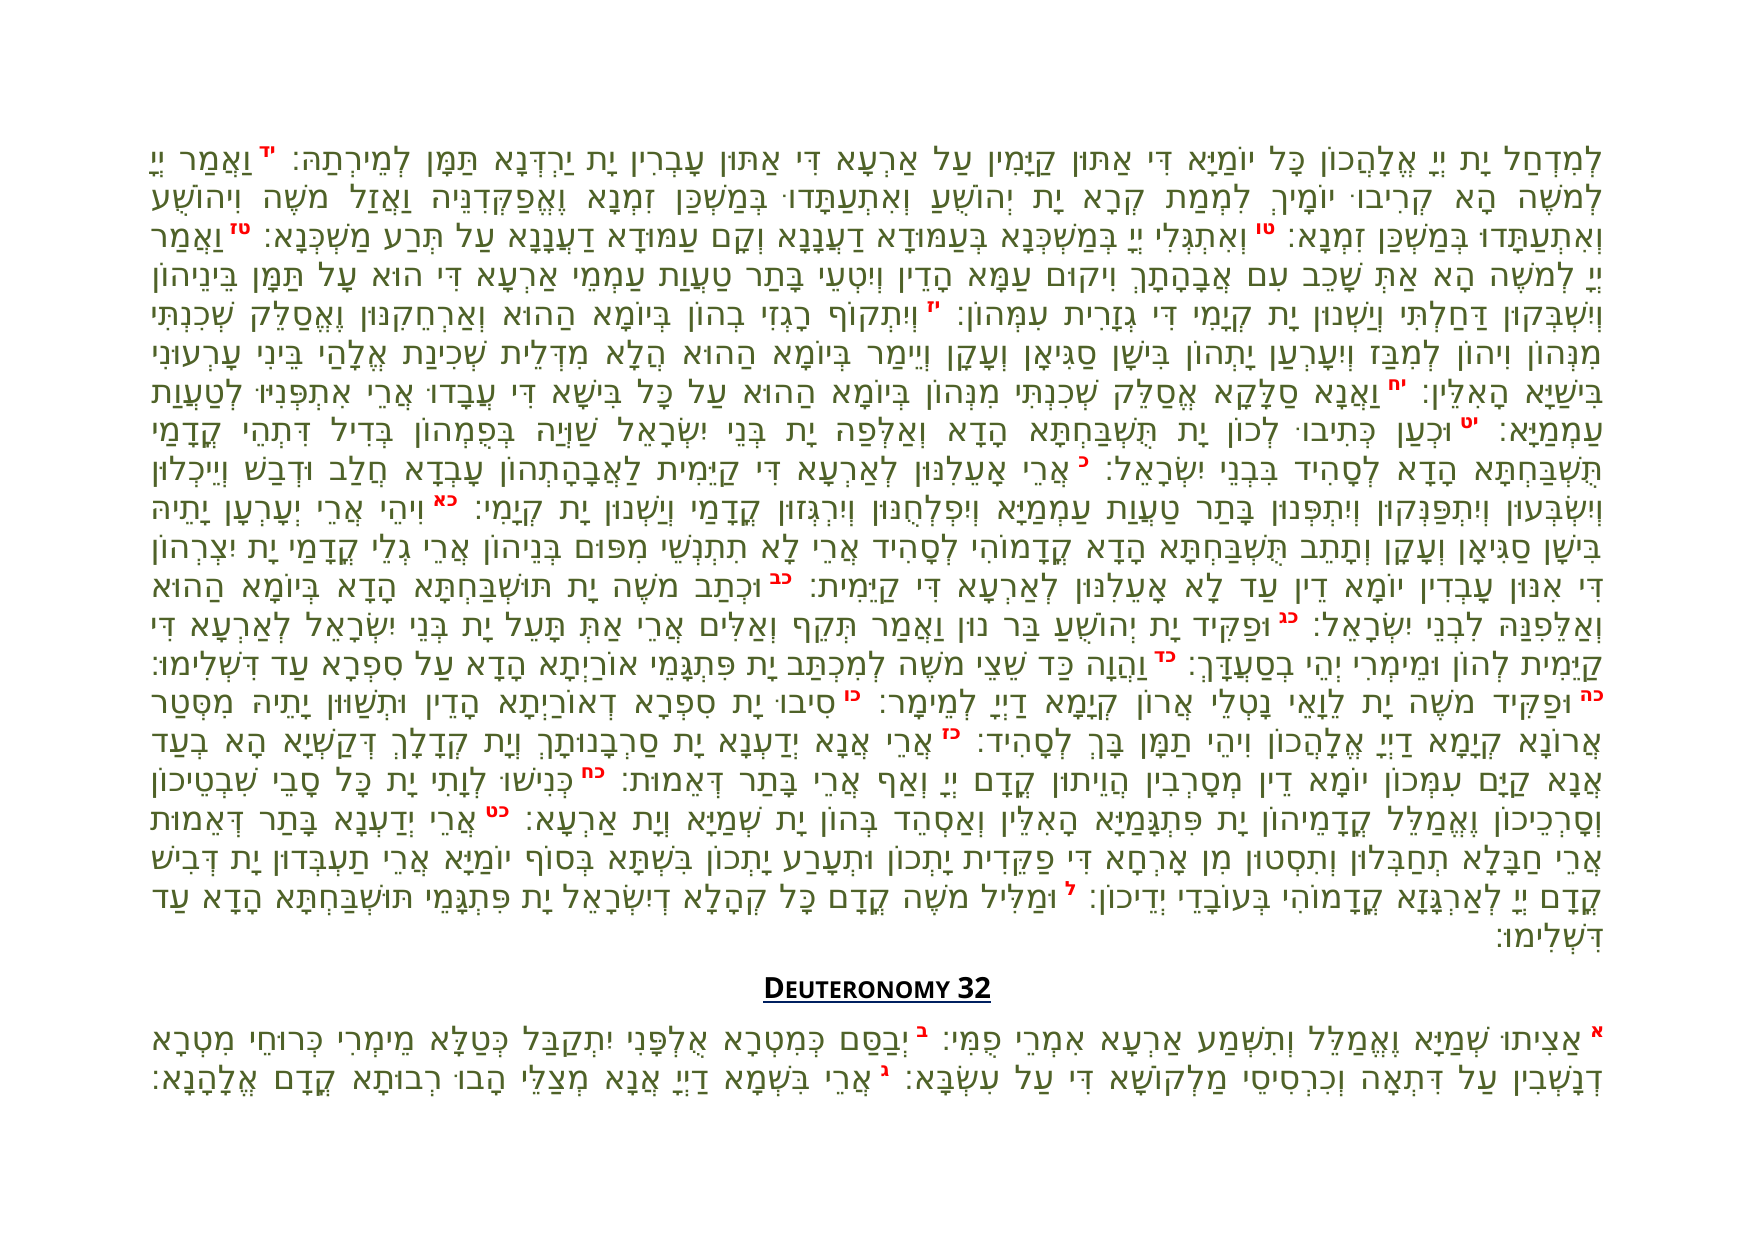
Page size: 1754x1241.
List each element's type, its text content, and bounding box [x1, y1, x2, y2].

text לְמִדְחַל יָת יְיָ אֱלָהֲכוֹן כָּל יוֹמַיָּא דִּי אַתּוּן קַיָּמִין עַל אַרְעָא דִּי אַתּוּן עָבְרִין יָת יַרְדְּנָא תַּמָּן לְמֵירְתַהּ׃ יד וַאֲמַר יְיָ לְמשֶׁה הָא קְרִיבוּ יוֹמָיךְ לִמְמַת קְרָא יָת יְהוֹשֻׁעַ וְאִתְעַתָּדוּ בְּמַשְׁכַּן זִמְנָא וֶאֱפַקְּדִנֵּיהּ וַאֲזַל משֶׁה וִיהוֹשֻׁע וְאִתְעַתָּדוּ בְּמַשְׁכַּן זִמְנָא׃ טו וְאִתְגְּלִי יְיָ בְּמַשְׁכְּנָא בְּעַמּוּדָא דַעֲנָנָא וְקָם עַמּוּדָא דַעֲנָנָא עַל תְּרַע מַשְׁכְּנָא׃ טז וַאֲמַר יְיָ לְמשֶׁה הָא אַתְּ שָׁכֵב עִם אֲבָהָתָךְ וִיקוּם עַמָּא הָדֵין וְיִטְעֵי בָּתַר טַעֲוַת עַמְמֵי אַרְעָא דִּי הוּא עָל תַּמָּן בֵּינֵיהוֹן וְיִשְׁבְּקוּן דַּחַלְתִּי וְיַשְׁנוּן יָת קְיָמִי דִּי גְזָרִית עִמְּהוֹן׃ יז וְיִתְקוֹף רָגְזִי בְהוֹן בְּיוֹמָא הַהוּא וְאַרְחֵקִנּוּן וֶאֱסַלֵּק שְׁכִנְתִּי מִנְּהוֹן וִיהוֹן לְמִבַּז וְיִעָרְעַן יָתְהוֹן בִּישָׁן סַגִּיאָן וְעָקָן וְיֵימַר בְּיוֹמָא הַהוּא הֲלָא מִדְּלֵית שְׁכִינַת אֱלָהַי בֵּינִי עָרְעוּנִי בִּישַׁיָּא הָאִלֵּין׃ יח וַאֲנָא סַלָּקָא אֱסַלֵּק שְׁכִנְתִּי מִנְּהוֹן בְּיוֹמָא הַהוּא עַל כָּל בִּישָׁא דִּי עֲבָדוּ אֲרֵי אִתְפְּנִיּוּ לְטַעֲוַת עַמְמַיָּא׃ יט וּכְעַן כְּתִיבוּ לְכוֹן יָת תֻּשְׁבַּחְתָּא הָדָא וְאַלְּפַהּ יָת בְּנֵי יִשְׂרָאֵל שַׁוְּיַהּ בְּפֻמְהוֹן בְּדִיל דִּתְהֵי קֳדָמַי תֻּשְׁבַּחְתָּא הָדָא לְסָהִיד בִּבְנֵי יִשְׂרָאֵל׃ כ אֲרֵי אָעֵלִנּוּן לְאַרְעָא דִּי קַיֵּמִית לַאֲבָהָתְהוֹן עָבְדָא חֲלַב וּדְבַשׁ וְיֵיכְלוּן וְיִשְׂבְּעוּן וְיִתְפַּנְּקוּן וְיִתְפְּנוּן בָּתַר טַעֲוַת עַמְמַיָּא וְיִפְלְחֻנּוּן וְיִרְגְּזוּן קֳדָמַי וְיַשְׁנוּן יָת קְיָמִי׃ כא וִיהֵי אֲרֵי יְעָרְעָן יָתֵיהּ בִּישָׁן סַגִּיאָן וְעָקָן וְתָתֵב תֻּשְׁבַּחְתָּא הָדָא קֳדָמוֹהִי לְסָהִיד אֲרֵי לָא תִתְנְשֵׁי מִפּוּם בְּנֵיהוֹן אֲרֵי גְלֵי קֳדָמַי יָת יִצְרְהוֹן דִּי אִנּוּן עָבְדִין יוֹמָא דֵין עַד לָא אָעֵלִנּוּן לְאַרְעָא דִּי קַיֵּמִית׃ כב וּכְתַב משֶׁה יָת תּוּשְׁבַּחְתָּא הָדָא בְּיוֹמָא הַהוּא וְאַלֵּפִנַּהּ לִבְנֵי יִשְׂרָאֵל׃ כג וּפַקִּיד יָת יְהוֹשֻׁעַ בַּר נוּן וַאֲמַר תְּקֵף וְאַלִּים אֲרֵי אַתְּ תָּעֵל יָת בְּנֵי יִשְׂרָאֵל לְאַרְעָא דִּי קַיֵּמִית לְהוֹן וּמֵימְרִי יְהֵי בְסַעֲדָּךְ׃ כד וַהֲוָה כַּד שֵׁצֵי משֶׁה לְמִכְתַּב יָת פִּתְגָּמֵי אוֹרַיְתָא הָדָא עַל סִפְרָא עַד דִּשְׁלִימוּ׃ כה וּפַקִּיד משֶׁה יָת לֵוָאֵי נָטְלֵי אֲרוֹן קְיָמָא דַיְיָ לְמֵימָר׃ כו סִיבוּ יָת סִפְרָא דְאוֹרַיְתָא הָדֵין וּתְשַׁוּוּן יָתֵיהּ מִסְּטַר אֲרוֹנָא קְיָמָא דַיְיָ אֱלָהֲכוֹן וִיהֵי תַמָּן בָּךְ לְסָהִיד׃ כז אֲרֵי אֲנָא יְדַעְנָא יָת סַרְבָנוּתָךְ וְיָת קְדָלָךְ דְּקַשְׁיָא הָא בְעַד אֲנָא קַיָּם עִמְּכוֹן יוֹמָא דֵין מְסָרְבִין הֲוֵיתוּן קֳדָם יְיָ וְאַף אֲרֵי בָּתַר דְּאֵמוּת׃ כח כְּנִישׁוּ לְוָתִי יָת כָּל סָבֵי שִׁבְטֵיכוֹן וְסָרְכֵיכוֹן וֶאֱמַלֵּל קֳדָמֵיהוֹן יָת פִּתְגָּמַיָּא הָאִלֵּין וְאַסְהֵד בְּהוֹן יָת שְׁמַיָּא וְיָת אַרְעָא׃ כט אֲרֵי יְדַעְנָא בָּתַר דְּאֵמוּת אֲרֵי חַבָּלָא תְחַבְּלוּן וְתִסְטוּן מִן אָרְחָא דִּי פַקֵּדִית יָתְכוֹן וּתְעָרַע יָתְכוֹן בִּשְׁתָּא בְּסוֹף יוֹמַיָּא אֲרֵי תַעְבְּדוּן יָת דְּבִישׁ קֳדָם יְיָ לְאַרְגָּזָא קֳדָמוֹהִי בְּעוֹבָדֵי יְדֵיכוֹן׃ ל וּמַלִּיל משֶׁה קֳדָם כָּל קְהָלָא דְיִשְׂרָאֵל יָת פִּתְגָּמֵי תּוּשְׁבַּחְתָּא הָדָא עַד דִּשְׁלִימוּ׃ [150, 139, 1604, 955]
text א אַצִיתוּ שְׁמַיָּא וֶאֱמַלֵּל וְתִשְּׁמַע אַרְעָא אִמְרֵי פֻמִּי׃ ב יְבַסַּם כְּמִטְרָא אֻלְפָּנִי יִתְקַבַּל כְּטַלָּא מֵימְרִי כְּרוּחֵי מִטְרָא דְנָשְׁבִין עַל דִּתְאָה וְכִרְסִיסֵי מַלְקוֹשָׁא דִּי עַל עִשְׂבָּא׃ ג אֲרֵי בִּשְׁמָא דַיְיָ אֲנָא מְצַלֵּי הָבוּ רְבוּתָא קֳדָם אֱלָהָנָא׃ [150, 1019, 1604, 1097]
text Deuteronomy 32 [150, 967, 1604, 1007]
